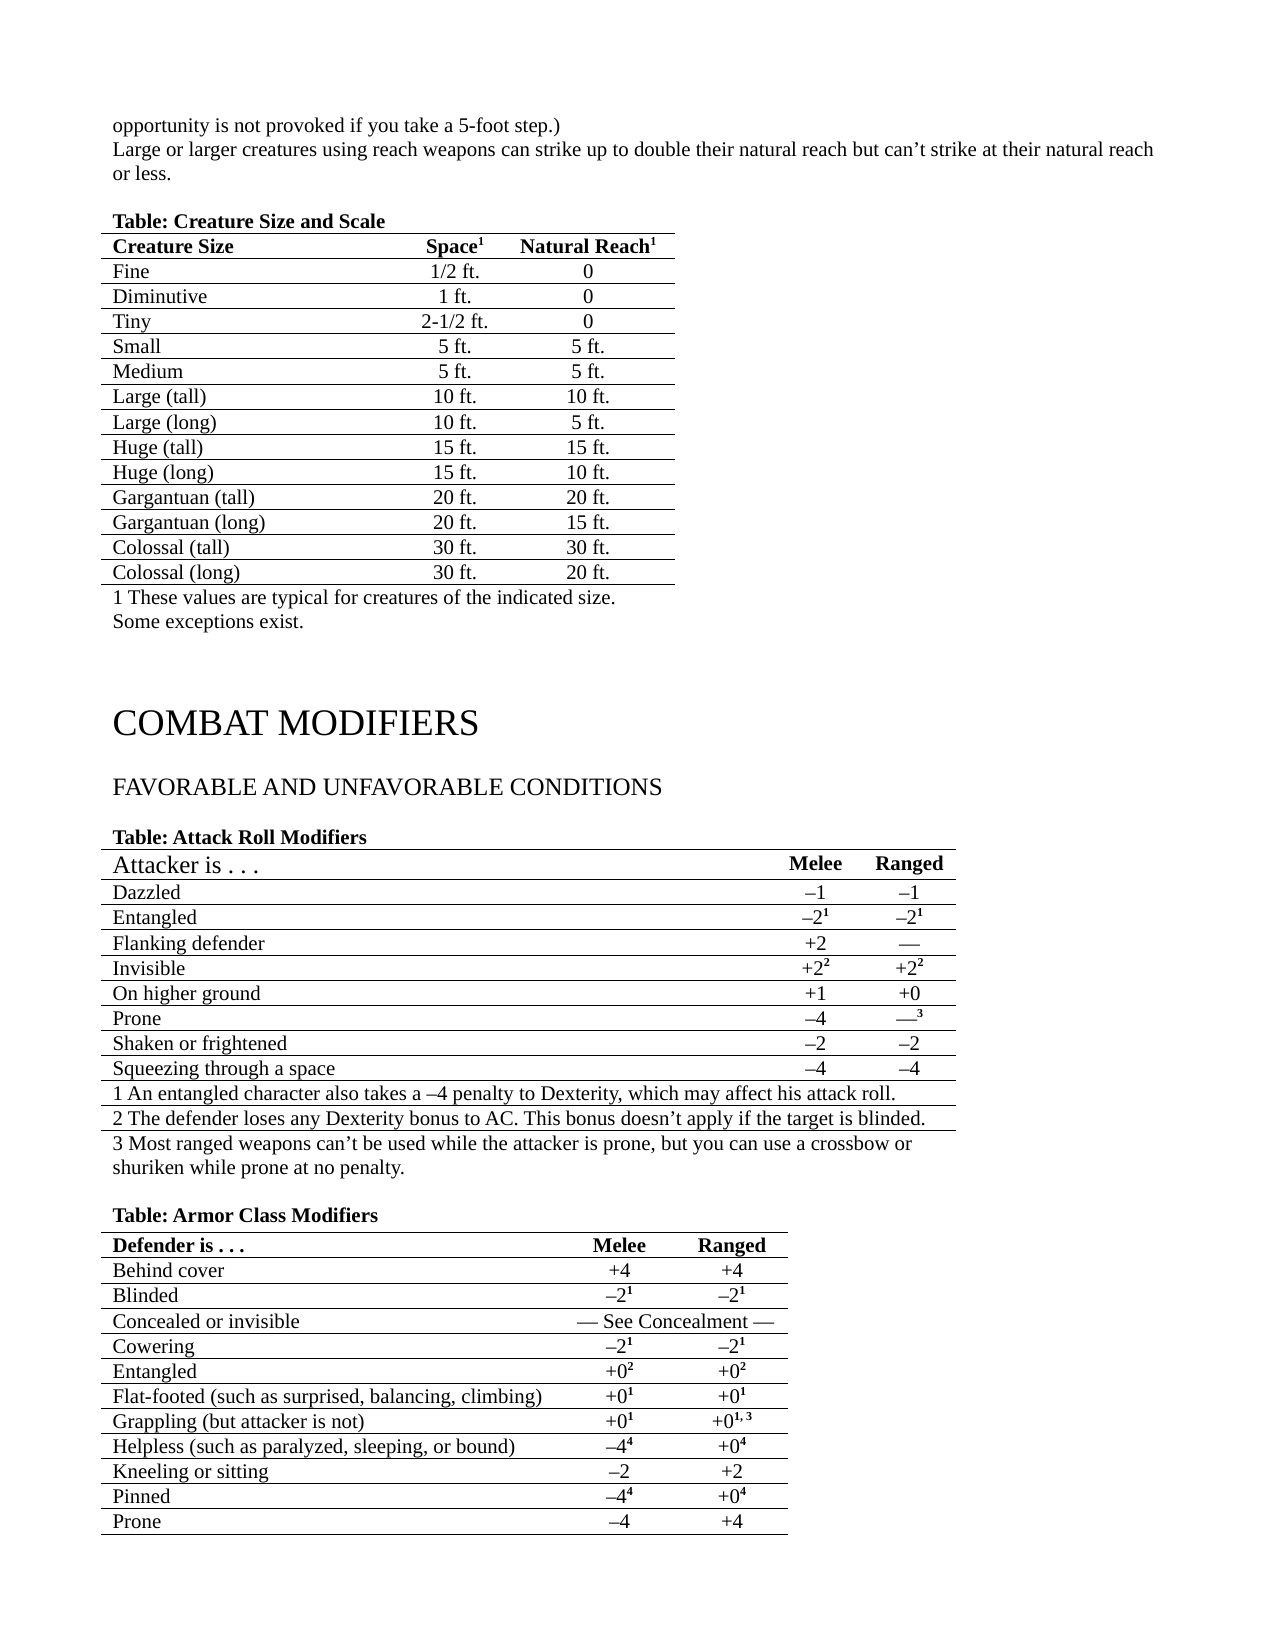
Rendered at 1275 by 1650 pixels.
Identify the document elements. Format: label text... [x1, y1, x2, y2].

table_cell Flat-footed (such as surprised, balancing, climbing) [101, 1384, 563, 1408]
table_cell Ranged [863, 850, 956, 879]
table_header [863, 825, 956, 849]
table_cell 5 ft. [501, 359, 675, 383]
table_cell +4 [676, 1509, 788, 1533]
table_cell –4 [563, 1509, 676, 1533]
table_cell Entangled [101, 1359, 563, 1383]
table_cell Concealed or invisible [101, 1309, 563, 1333]
table_header [676, 1204, 788, 1232]
table_cell –4 [769, 1056, 862, 1080]
table_cell Colossal (long) [101, 560, 409, 584]
table_cell Blinded [101, 1284, 563, 1307]
table_cell Attacker is . . . [101, 850, 769, 879]
table_cell +4 [563, 1258, 676, 1282]
table_cell Ranged [676, 1233, 788, 1257]
table_cell Shaken or frightened [101, 1031, 769, 1055]
table_cell Invisible [101, 956, 769, 979]
table_cell — [863, 930, 956, 954]
table_cell 10 ft. [501, 460, 675, 484]
table_cell +01 [563, 1409, 676, 1433]
table_header [563, 1204, 676, 1232]
table_header [501, 209, 675, 233]
table_cell Huge (tall) [101, 435, 409, 459]
text opportunity is not provoked if you take a 5-foot step.) [112, 112, 1162, 137]
table_cell Medium [101, 359, 409, 383]
table_cell +02 [676, 1359, 788, 1383]
table_cell Small [101, 334, 409, 358]
table_cell 3 Most ranged weapons can’t be used while the attacker is prone, but you can use a crossbow or shuriken while prone at no penalty. [101, 1131, 956, 1179]
table_cell –21 [769, 905, 862, 929]
table_cell +01, 3 [676, 1409, 788, 1433]
table_cell 20 ft. [409, 485, 501, 509]
table_cell –4 [769, 1006, 862, 1030]
table_cell 5 ft. [409, 359, 501, 383]
table_cell Fine [101, 259, 409, 283]
table_cell –44 [563, 1434, 676, 1458]
table_cell 5 ft. [501, 334, 675, 358]
text FAVORABLE AND UNFAVORABLE CONDITIONS [112, 772, 1162, 801]
table_cell —3 [863, 1006, 956, 1030]
table_cell 20 ft. [409, 510, 501, 534]
table_cell –21 [863, 905, 956, 929]
table_cell Space1 [409, 234, 501, 258]
table_cell Dazzled [101, 880, 769, 904]
table_cell –2 [563, 1459, 676, 1483]
table_cell +4 [676, 1258, 788, 1282]
table_cell 20 ft. [501, 560, 675, 584]
table_cell 0 [501, 259, 675, 283]
table_cell Prone [101, 1509, 563, 1533]
table_cell 0 [501, 309, 675, 333]
table_cell +22 [769, 956, 862, 979]
table_cell Melee [769, 850, 862, 879]
table_cell Flanking defender [101, 930, 769, 954]
table_cell 10 ft. [501, 385, 675, 408]
table_cell — See Concealment — [563, 1309, 788, 1333]
table_cell –21 [563, 1284, 676, 1307]
table_cell +01 [563, 1384, 676, 1408]
table_cell Large (tall) [101, 385, 409, 408]
table_cell Gargantuan (tall) [101, 485, 409, 509]
table_cell +2 [676, 1459, 788, 1483]
table_cell –2 [863, 1031, 956, 1055]
table_cell 30 ft. [409, 560, 501, 584]
table_cell 15 ft. [409, 460, 501, 484]
table_cell 20 ft. [501, 485, 675, 509]
table_cell +0 [863, 981, 956, 1005]
table_cell +22 [863, 956, 956, 979]
table_cell Melee [563, 1233, 676, 1257]
table_cell 10 ft. [409, 410, 501, 434]
table_cell 1 These values are typical for creatures of the indicated size. Some exceptions exist. [101, 585, 675, 633]
table_cell Behind cover [101, 1258, 563, 1282]
table_cell Diminutive [101, 284, 409, 308]
table_cell –4 [863, 1056, 956, 1080]
table_cell –44 [563, 1484, 676, 1508]
table_cell –1 [863, 880, 956, 904]
table_cell 10 ft. [409, 385, 501, 408]
table_cell –21 [676, 1284, 788, 1307]
table_header Table: Creature Size and Scale [101, 209, 409, 233]
table_cell –1 [769, 880, 862, 904]
table_cell –2 [769, 1031, 862, 1055]
table_cell 0 [501, 284, 675, 308]
table_cell Pinned [101, 1484, 563, 1508]
table_cell Tiny [101, 309, 409, 333]
table_header [769, 825, 862, 849]
table_cell 30 ft. [501, 535, 675, 559]
table_cell On higher ground [101, 981, 769, 1005]
table_cell Natural Reach1 [501, 234, 675, 258]
table_cell 1 ft. [409, 284, 501, 308]
table_cell 1/2 ft. [409, 259, 501, 283]
table_cell +02 [563, 1359, 676, 1383]
text Large or larger creatures using reach weapons can strike up to double their natural reach but can’t strike at their natural reach or less. [112, 137, 1162, 185]
table_cell +01 [676, 1384, 788, 1408]
table_cell –21 [563, 1334, 676, 1358]
table_cell 5 ft. [501, 410, 675, 434]
table_cell 15 ft. [501, 510, 675, 534]
table_cell 2 The defender loses any Dexterity bonus to AC. This bonus doesn’t apply if the target is blinded. [101, 1106, 956, 1130]
table_cell 15 ft. [501, 435, 675, 459]
table_cell 15 ft. [409, 435, 501, 459]
text COMBAT MODIFIERS [112, 701, 1162, 744]
table_cell 5 ft. [409, 334, 501, 358]
table_cell Huge (long) [101, 460, 409, 484]
table_cell Squeezing through a space [101, 1056, 769, 1080]
table_header [409, 209, 501, 233]
table_cell Entangled [101, 905, 769, 929]
table_cell –21 [676, 1334, 788, 1358]
table_cell 1 An entangled character also takes a –4 penalty to Dexterity, which may affect his attack roll. [101, 1081, 956, 1105]
table_cell Creature Size [101, 234, 409, 258]
table_cell Defender is . . . [101, 1233, 563, 1257]
table_cell Cowering [101, 1334, 563, 1358]
table_cell Colossal (tall) [101, 535, 409, 559]
table_cell +1 [769, 981, 862, 1005]
table_cell Large (long) [101, 410, 409, 434]
table_cell 2-1/2 ft. [409, 309, 501, 333]
table_cell +2 [769, 930, 862, 954]
table_cell +04 [676, 1484, 788, 1508]
table_header Table: Armor Class Modifiers [101, 1204, 563, 1232]
table_cell 30 ft. [409, 535, 501, 559]
table_cell Gargantuan (long) [101, 510, 409, 534]
table_cell +04 [676, 1434, 788, 1458]
table_header Table: Attack Roll Modifiers [101, 825, 769, 849]
table_cell Grappling (but attacker is not) [101, 1409, 563, 1433]
table_cell Prone [101, 1006, 769, 1030]
table_cell Helpless (such as paralyzed, sleeping, or bound) [101, 1434, 563, 1458]
table_cell Kneeling or sitting [101, 1459, 563, 1483]
